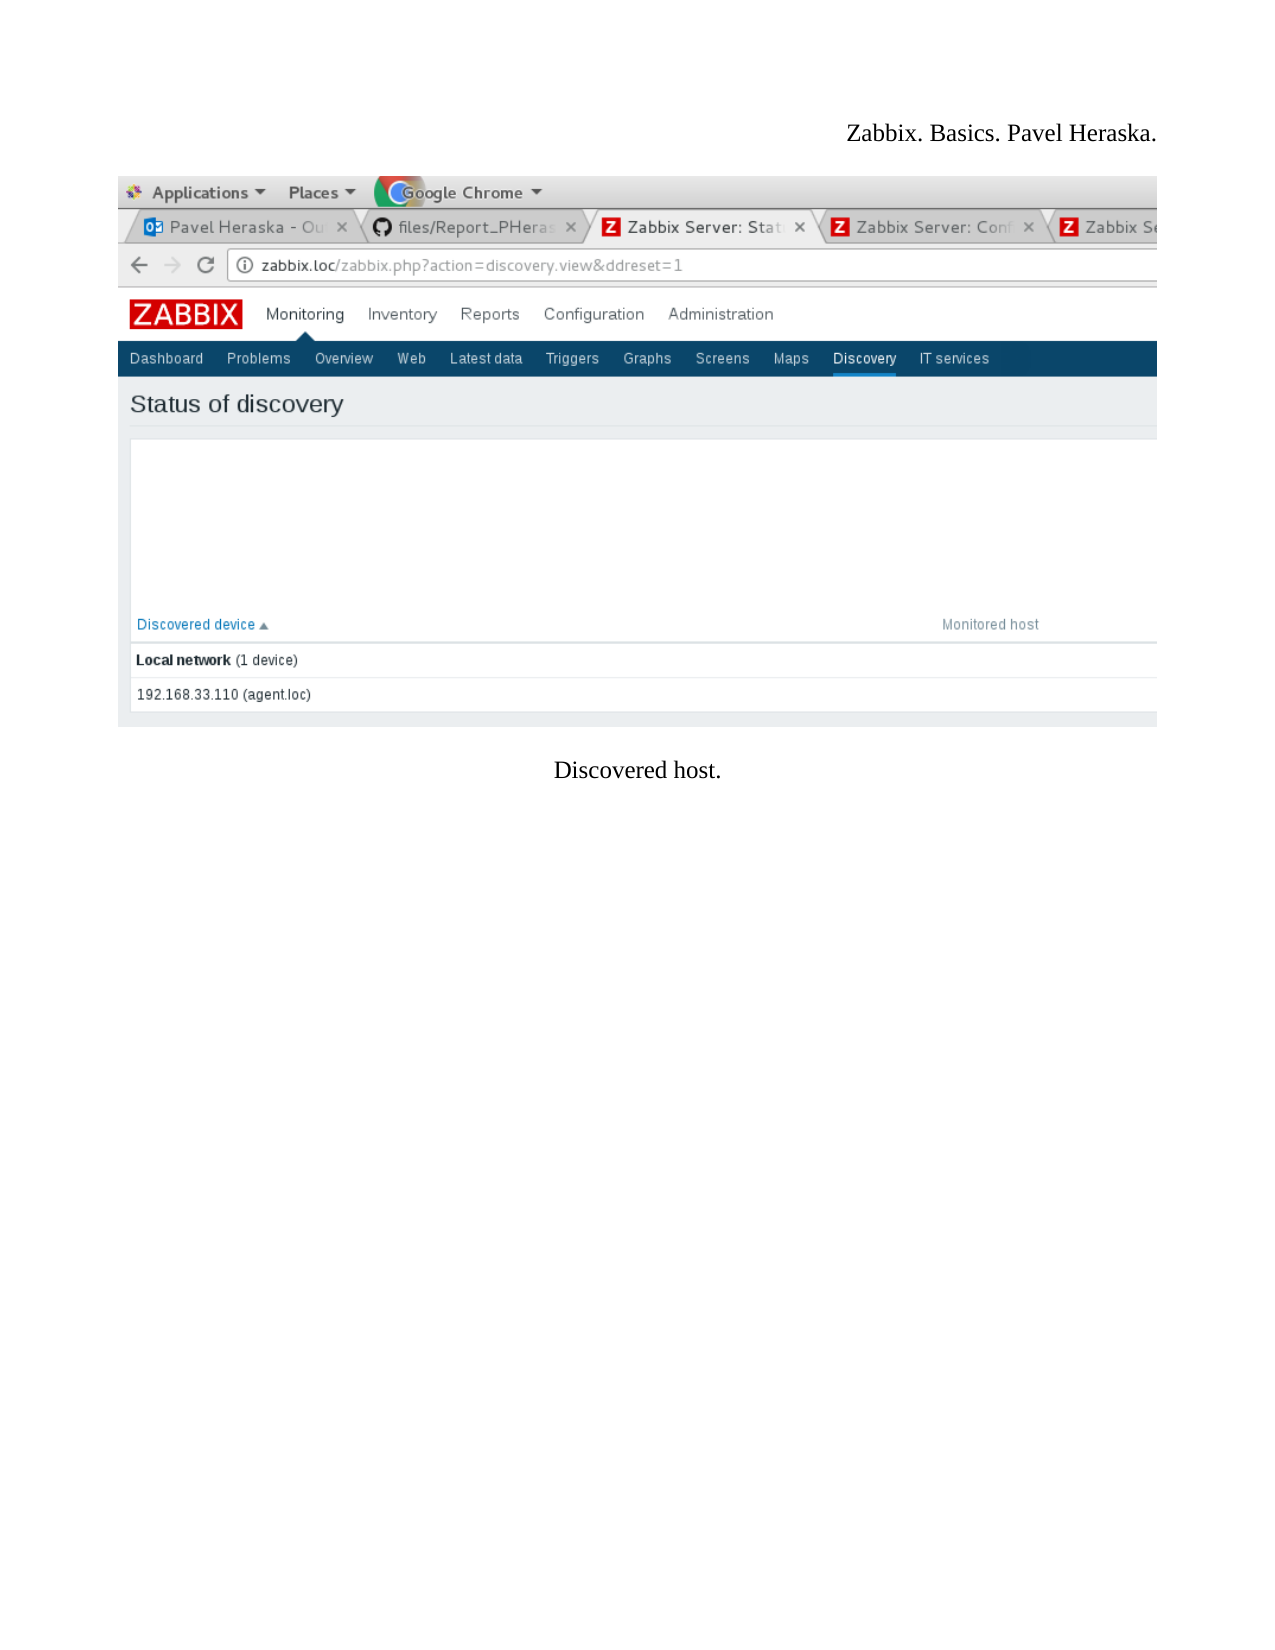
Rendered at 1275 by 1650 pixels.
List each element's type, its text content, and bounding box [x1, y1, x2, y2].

text Discovered host. [118, 755, 1157, 784]
picture [118, 176, 1157, 727]
